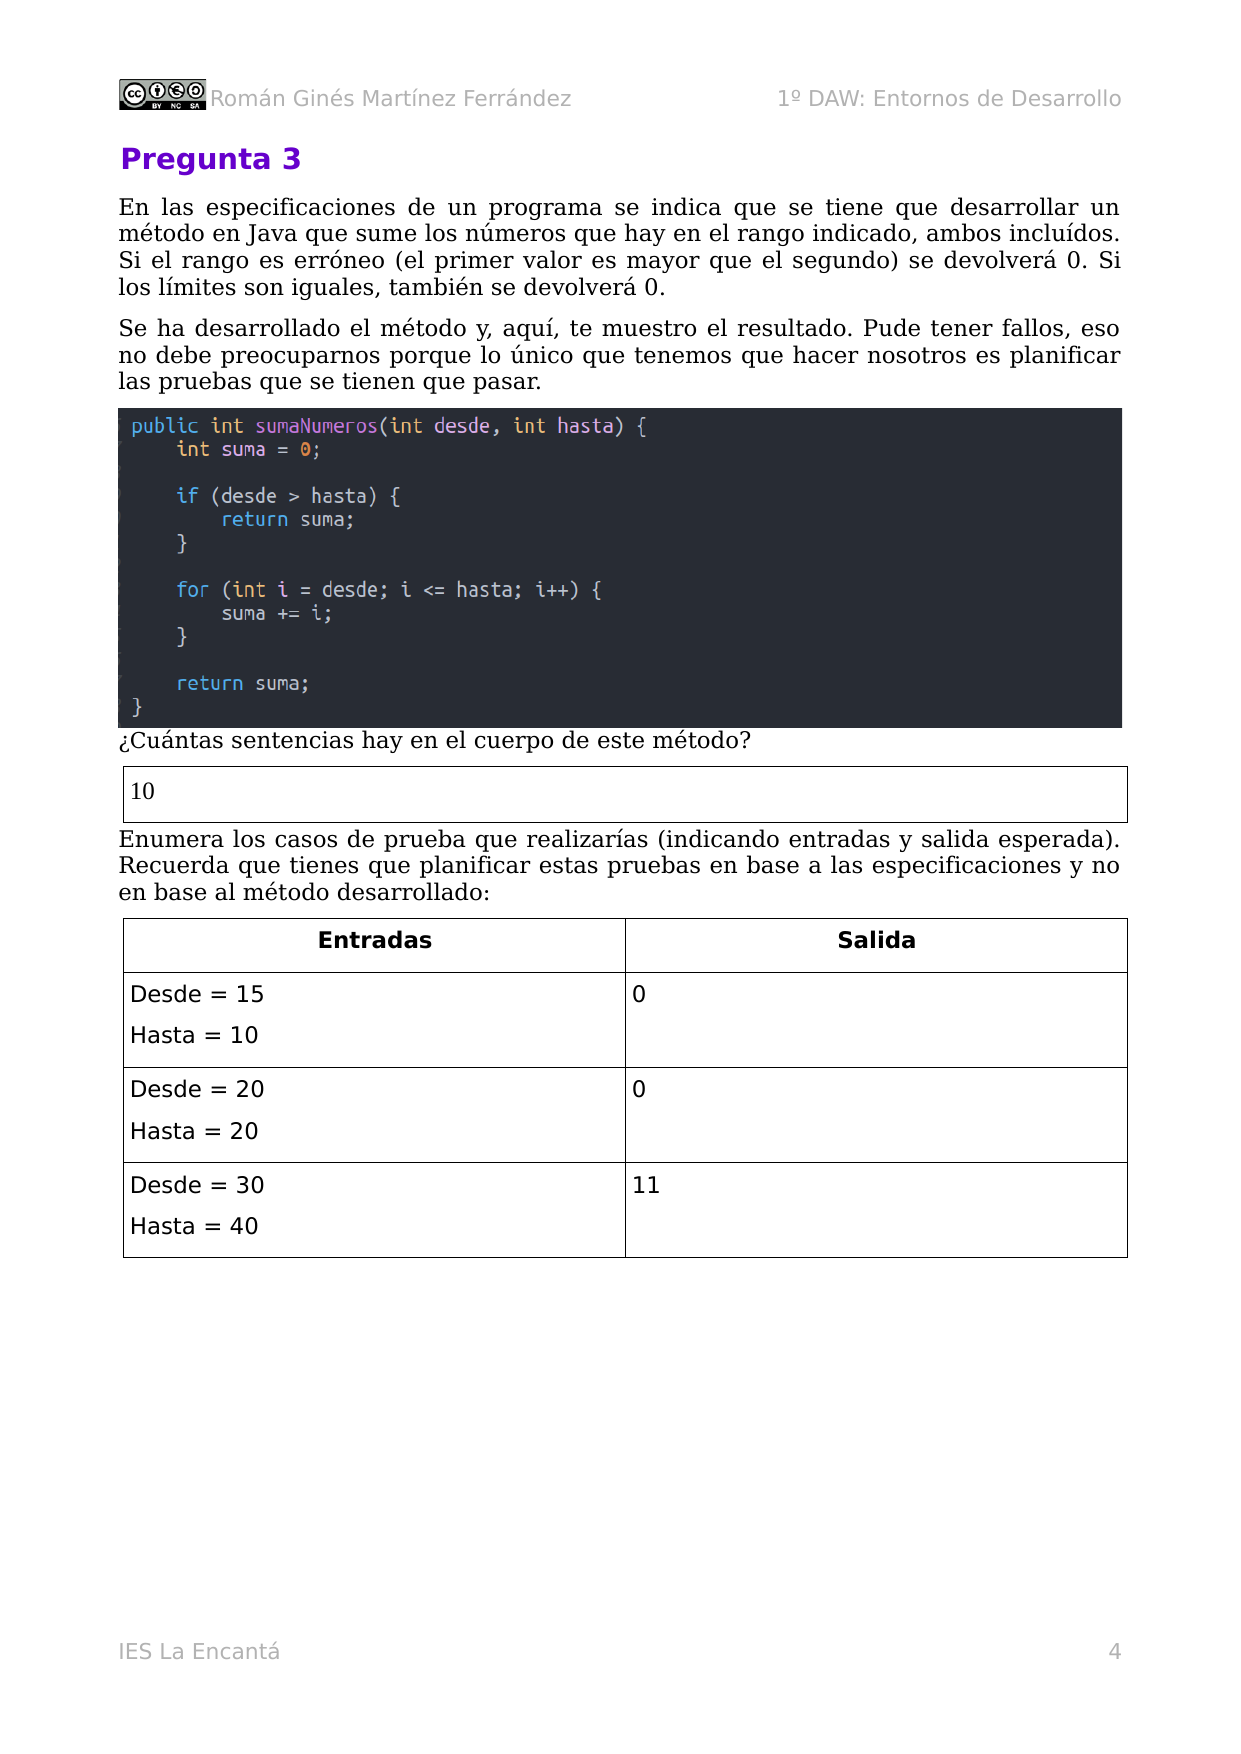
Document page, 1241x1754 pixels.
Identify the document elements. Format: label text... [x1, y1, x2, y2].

text Enumera los casos de prueba que realizarías (indicando entradas y salida esperada). Recuerda que tienes que planificar estas pruebas en base a las especificaciones y no en base al método desarrollado: [118, 826, 1122, 906]
text En las especificaciones de un programa se indica que se tiene que desarrollar un método en Java que sume los números que hay en el rango indicado, ambos incluídos. Si el rango es erróneo (el primer valor es mayor que el segundo) se devolverá 0. Si los límites son iguales, también se devolverá 0. [118, 194, 1122, 300]
table_cell 0 [626, 1068, 1127, 1162]
table_cell 11 [626, 1163, 1127, 1257]
text Se ha desarrollado el método y, aquí, te muestro el resultado. Pude tener fallos, eso no debe preocuparnos porque lo único que tenemos que hacer nosotros es planificar las pruebas que se tienen que pasar. [118, 315, 1122, 395]
table_header Entradas [124, 919, 625, 972]
table_header Salida [626, 919, 1127, 972]
table_cell Desde = 30 Hasta = 40 [124, 1163, 625, 1257]
table_header 10 [124, 767, 1127, 822]
text ¿Cuántas sentencias hay en el cuerpo de este método? [118, 728, 1122, 754]
text Pregunta 3 [118, 140, 1122, 178]
table_cell 0 [626, 973, 1127, 1067]
table_cell Desde = 20 Hasta = 20 [124, 1068, 625, 1162]
table_cell Desde = 15 Hasta = 10 [124, 973, 625, 1067]
